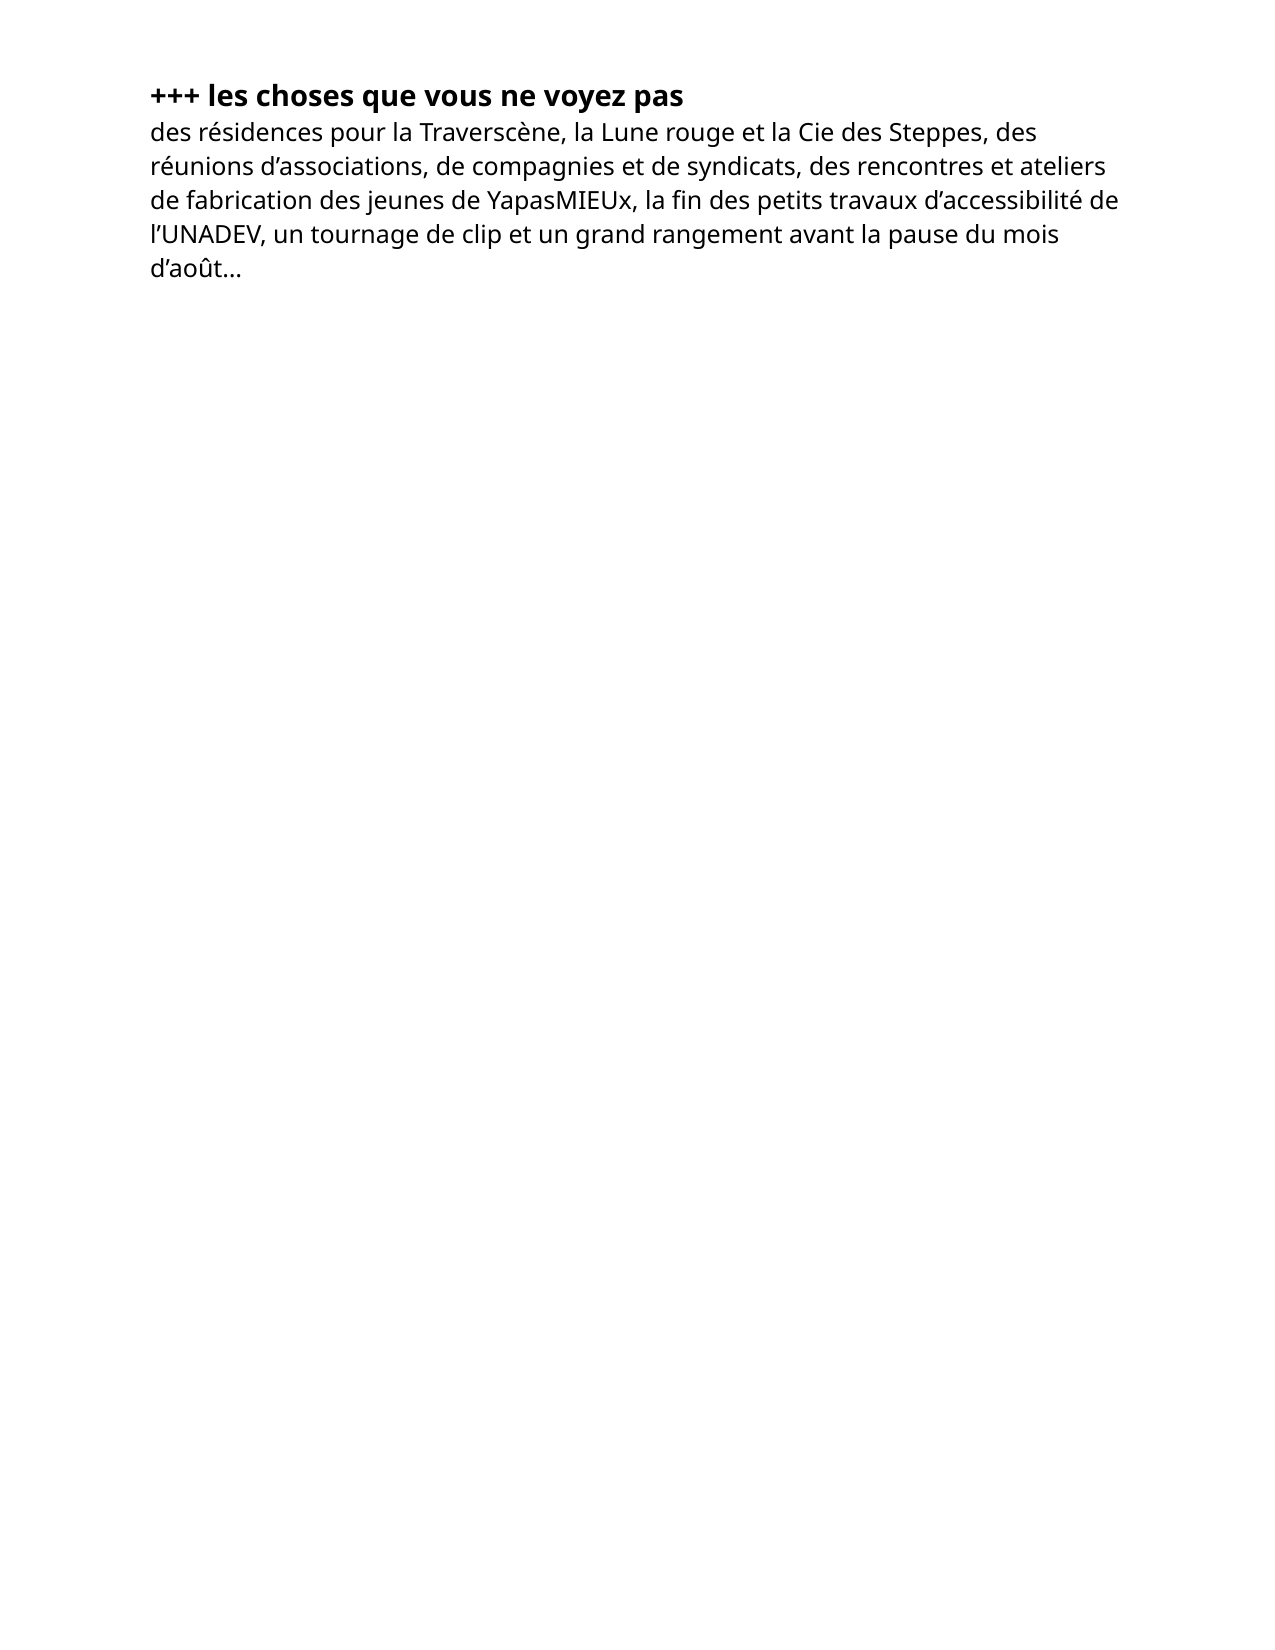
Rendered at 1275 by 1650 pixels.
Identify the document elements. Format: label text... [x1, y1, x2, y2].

text des résidences pour la Traverscène, la Lune rouge et la Cie des Steppes, des réunions d’associations, de compagnies et de syndicats, des rencontres et ateliers de fabrication des jeunes de YapasMIEUx, la fin des petits travaux d’accessibilité de l’UNADEV, un tournage de clip et un grand rangement avant la pause du mois d’août… [150, 115, 1125, 285]
subtitle +++ les choses que vous ne voyez pas [684, 75, 1125, 115]
